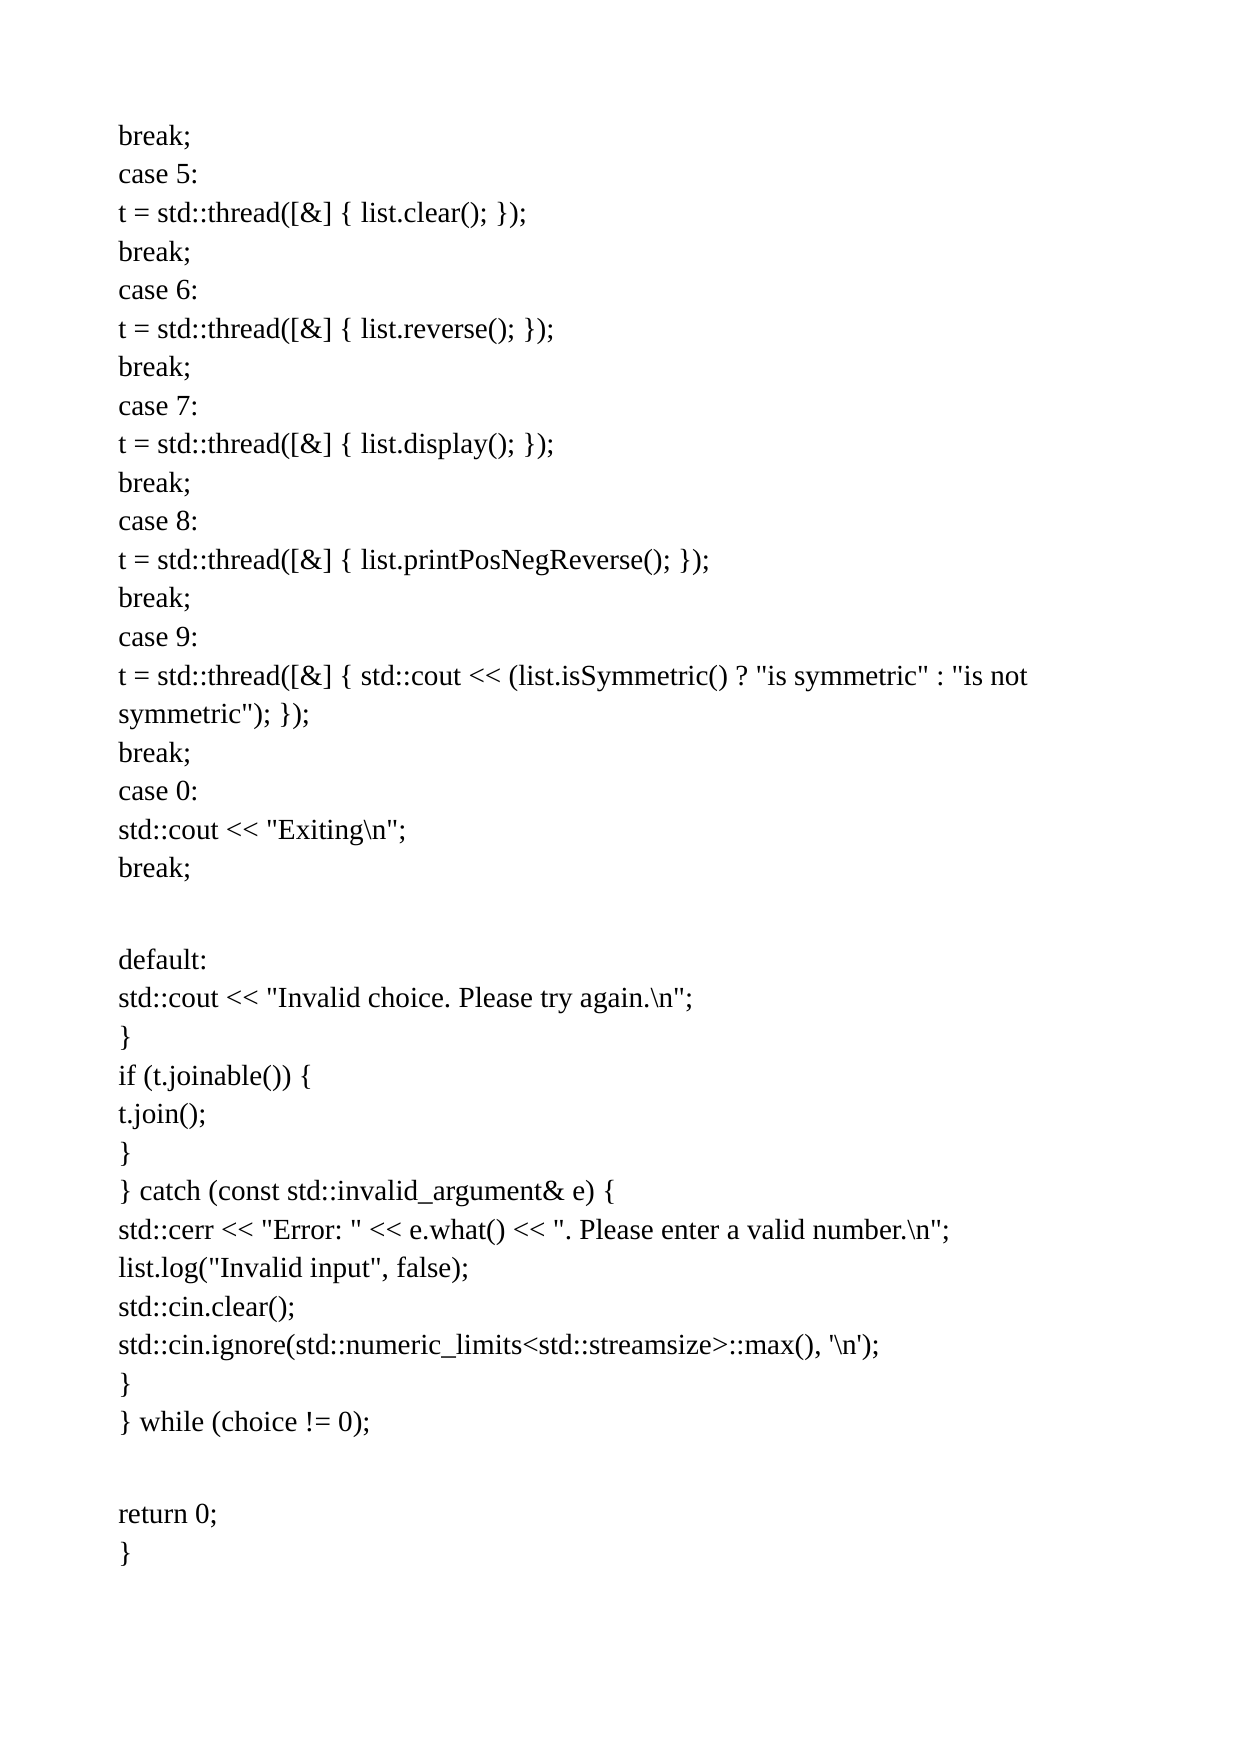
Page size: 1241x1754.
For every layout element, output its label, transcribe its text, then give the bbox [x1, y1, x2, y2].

text break; [118, 735, 1122, 768]
text case 0: [118, 773, 1122, 807]
text } [118, 1135, 1122, 1168]
text std::cin.ignore(std::numeric_limits<std::streamsize>::max(), '\n'); [118, 1327, 1122, 1361]
text t = std::thread([&] { list.clear(); }); [118, 195, 1122, 229]
text std::cerr << "Error: " << e.what() << ". Please enter a valid number.\n"; [118, 1212, 1122, 1245]
text break; [118, 465, 1122, 498]
text t = std::thread([&] { list.reverse(); }); [118, 311, 1122, 344]
text if (t.joinable()) { [118, 1058, 1122, 1091]
text t = std::thread([&] { list.display(); }); [118, 426, 1122, 460]
text list.log("Invalid input", false); [118, 1250, 1122, 1284]
text t = std::thread([&] { list.printPosNegReverse(); }); [118, 542, 1122, 576]
text case 7: [118, 388, 1122, 421]
text break; [118, 118, 1122, 152]
text } while (choice != 0); [118, 1404, 1122, 1438]
text std::cin.clear(); [118, 1289, 1122, 1322]
text } [118, 1535, 1122, 1568]
text break; [118, 234, 1122, 267]
text case 5: [118, 157, 1122, 190]
text case 8: [118, 503, 1122, 537]
text } [118, 1019, 1122, 1053]
text case 9: [118, 619, 1122, 653]
text return 0; [118, 1496, 1122, 1530]
text break; [118, 581, 1122, 614]
text default: [118, 942, 1122, 976]
text std::cout << "Invalid choice. Please try again.\n"; [118, 981, 1122, 1014]
text } [118, 1366, 1122, 1399]
text case 6: [118, 272, 1122, 306]
text } catch (const std::invalid_argument& e) { [118, 1173, 1122, 1207]
text std::cout << "Exiting\n"; [118, 812, 1122, 845]
text break; [118, 349, 1122, 383]
text t = std::thread([&] { std::cout << (list.isSymmetric() ? "is symmetric" : "is not symmetric"); }); [118, 658, 1122, 730]
text t.join(); [118, 1096, 1122, 1130]
text break; [118, 850, 1122, 884]
